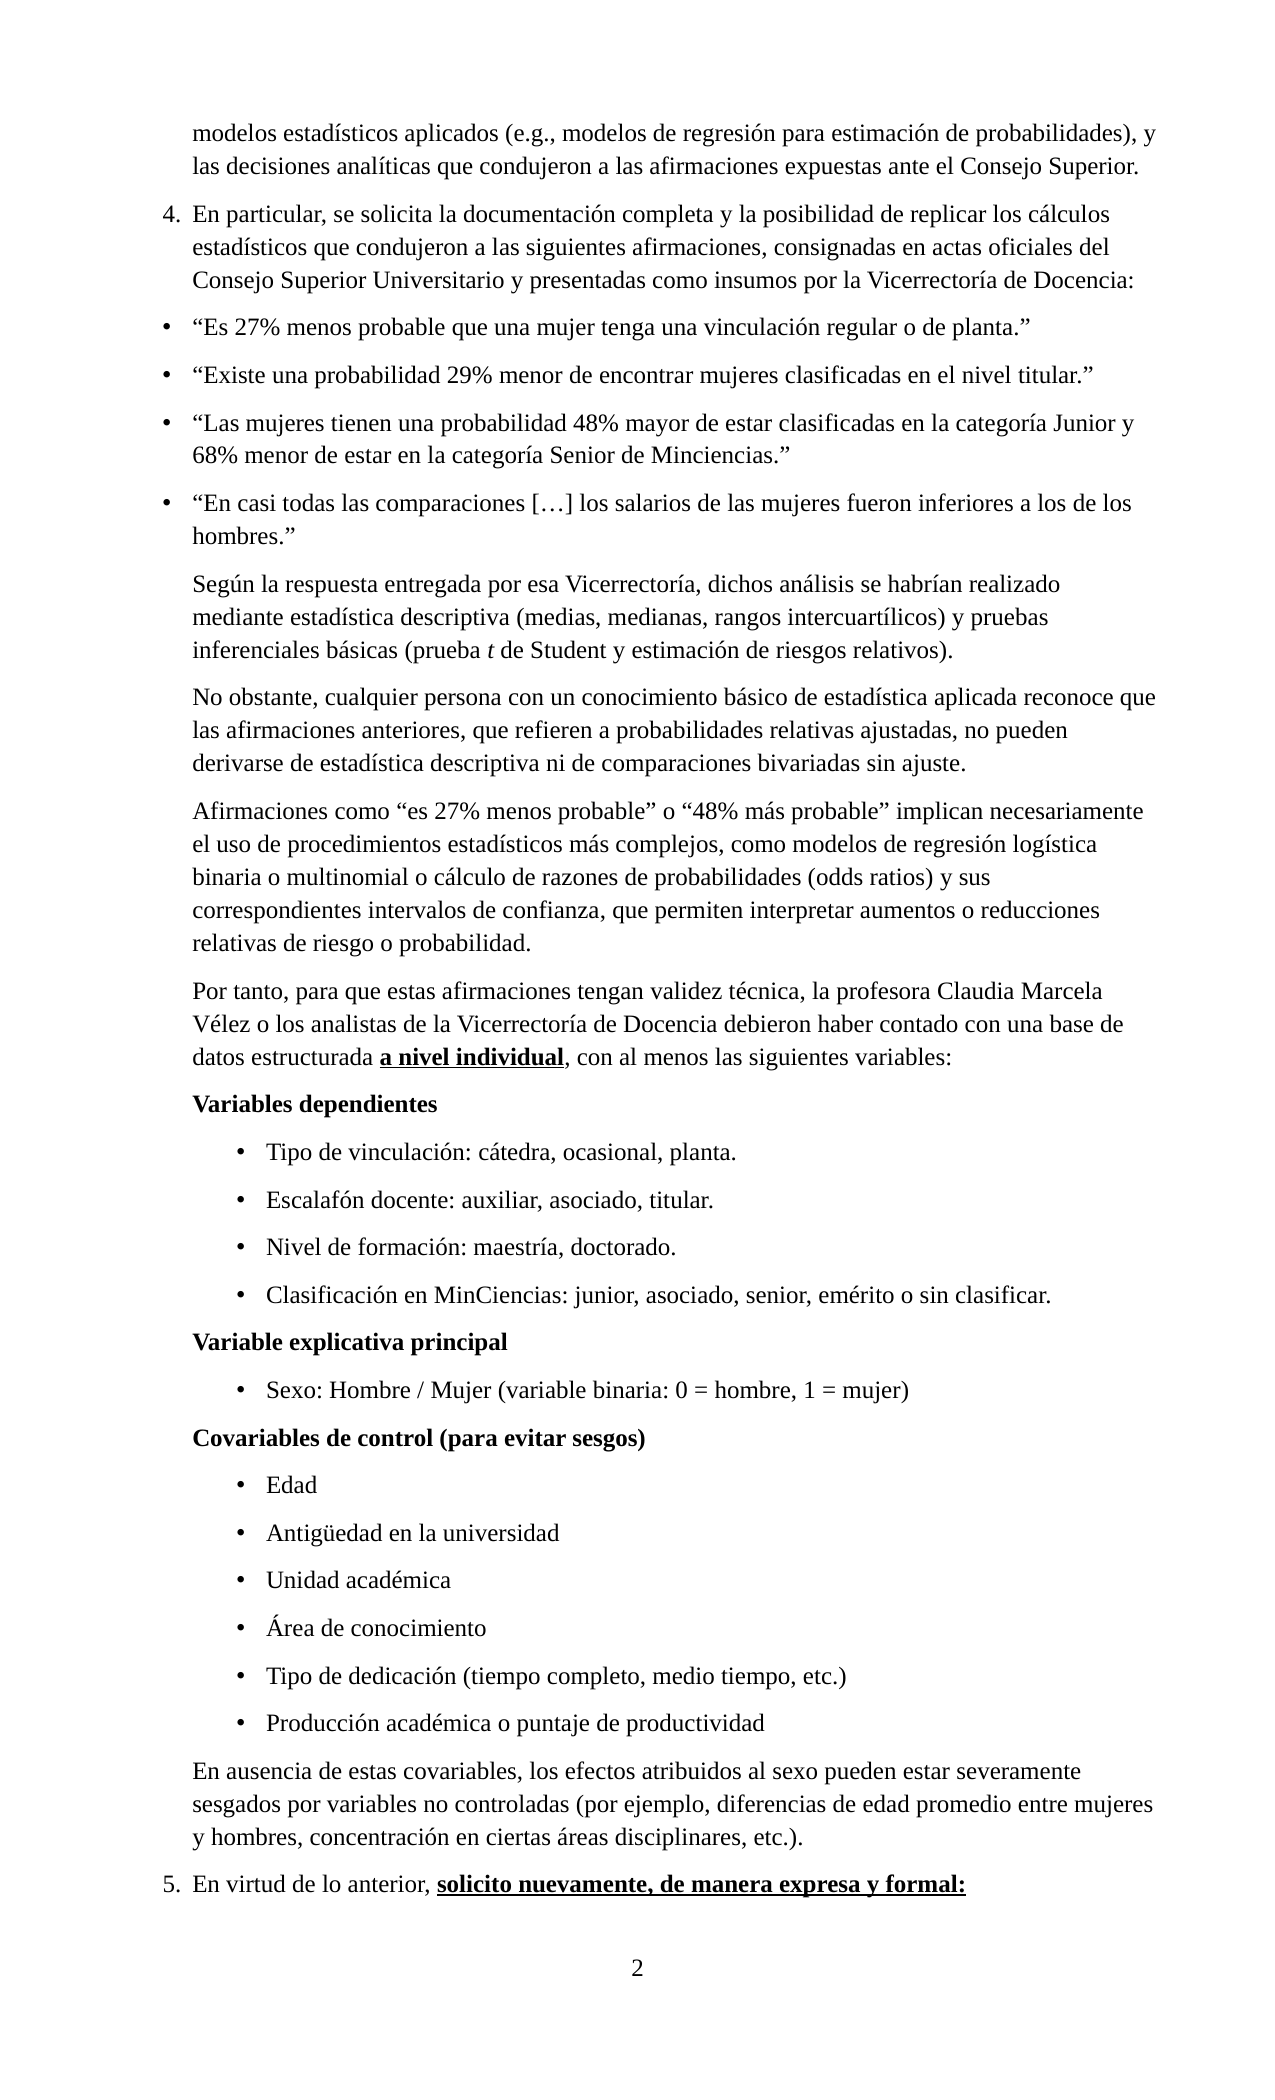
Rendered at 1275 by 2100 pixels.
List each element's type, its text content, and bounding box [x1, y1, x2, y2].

list Covariables de control (para evitar sesgos) [162, 1423, 1157, 1451]
list Área de conocimiento [236, 1613, 1157, 1642]
list “En casi todas las comparaciones […] los salarios de las mujeres fueron inferiores a los de los hombres.” [162, 488, 1157, 550]
list En virtud de lo anterior, solicito nuevamente, de manera expresa y formal: [162, 1869, 1157, 1898]
list Según la respuesta entregada por esa Vicerrectoría, dichos análisis se habrían realizado mediante estadística descriptiva (medias, medianas, rangos intercuartílicos) y pruebas inferenciales básicas (prueba t de Student y estimación de riesgos relativos). [162, 569, 1157, 664]
list En ausencia de estas covariables, los efectos atribuidos al sexo pueden estar severamente sesgados por variables no controladas (por ejemplo, diferencias de edad promedio entre mujeres y hombres, concentración en ciertas áreas disciplinares, etc.). [162, 1756, 1157, 1851]
list Por tanto, para que estas afirmaciones tengan validez técnica, la profesora Claudia Marcela Vélez o los analistas de la Vicerrectoría de Docencia debieron haber contado con una base de datos estructurada a nivel individual, con al menos las siguientes variables: [162, 976, 1157, 1071]
list modelos estadísticos aplicados (e.g., modelos de regresión para estimación de probabilidades), y las decisiones analíticas que condujeron a las afirmaciones expuestas ante el Consejo Superior. [162, 118, 1157, 180]
list Edad [236, 1470, 1157, 1499]
list Producción académica o puntaje de productividad [236, 1708, 1157, 1737]
list No obstante, cualquier persona con un conocimiento básico de estadística aplicada reconoce que las afirmaciones anteriores, que refieren a probabilidades relativas ajustadas, no pueden derivarse de estadística descriptiva ni de comparaciones bivariadas sin ajuste. [162, 682, 1157, 777]
list Sexo: Hombre / Mujer (variable binaria: 0 = hombre, 1 = mujer) [236, 1375, 1157, 1404]
list Nivel de formación: maestría, doctorado. [236, 1232, 1157, 1261]
list Clasificación en MinCiencias: junior, asociado, senior, emérito o sin clasificar. [236, 1280, 1157, 1309]
list Variable explicativa principal [162, 1327, 1157, 1356]
list Tipo de dedicación (tiempo completo, medio tiempo, etc.) [236, 1661, 1157, 1689]
list “Existe una probabilidad 29% menor de encontrar mujeres clasificadas en el nivel titular.” [162, 360, 1157, 389]
list Afirmaciones como “es 27% menos probable” o “48% más probable” implican necesariamente el uso de procedimientos estadísticos más complejos, como modelos de regresión logística binaria o multinomial o cálculo de razones de probabilidades (odds ratios) y sus correspondientes intervalos de confianza, que permiten interpretar aumentos o reducciones relativas de riesgo o probabilidad. [162, 796, 1157, 957]
list En particular, se solicita la documentación completa y la posibilidad de replicar los cálculos estadísticos que condujeron a las siguientes afirmaciones, consignadas en actas oficiales del Consejo Superior Universitario y presentadas como insumos por la Vicerrectoría de Docencia: [162, 199, 1157, 293]
list “Es 27% menos probable que una mujer tenga una vinculación regular o de planta.” [162, 312, 1157, 341]
list Unidad académica [236, 1566, 1157, 1594]
list Antigüedad en la universidad [236, 1518, 1157, 1547]
list “Las mujeres tienen una probabilidad 48% mayor de estar clasificadas en la categoría Junior y 68% menor de estar en la categoría Senior de Minciencias.” [162, 408, 1157, 469]
list Variables dependientes [162, 1089, 1157, 1118]
list Escalafón docente: auxiliar, asociado, titular. [236, 1185, 1157, 1213]
list Tipo de vinculación: cátedra, ocasional, planta. [236, 1137, 1157, 1166]
